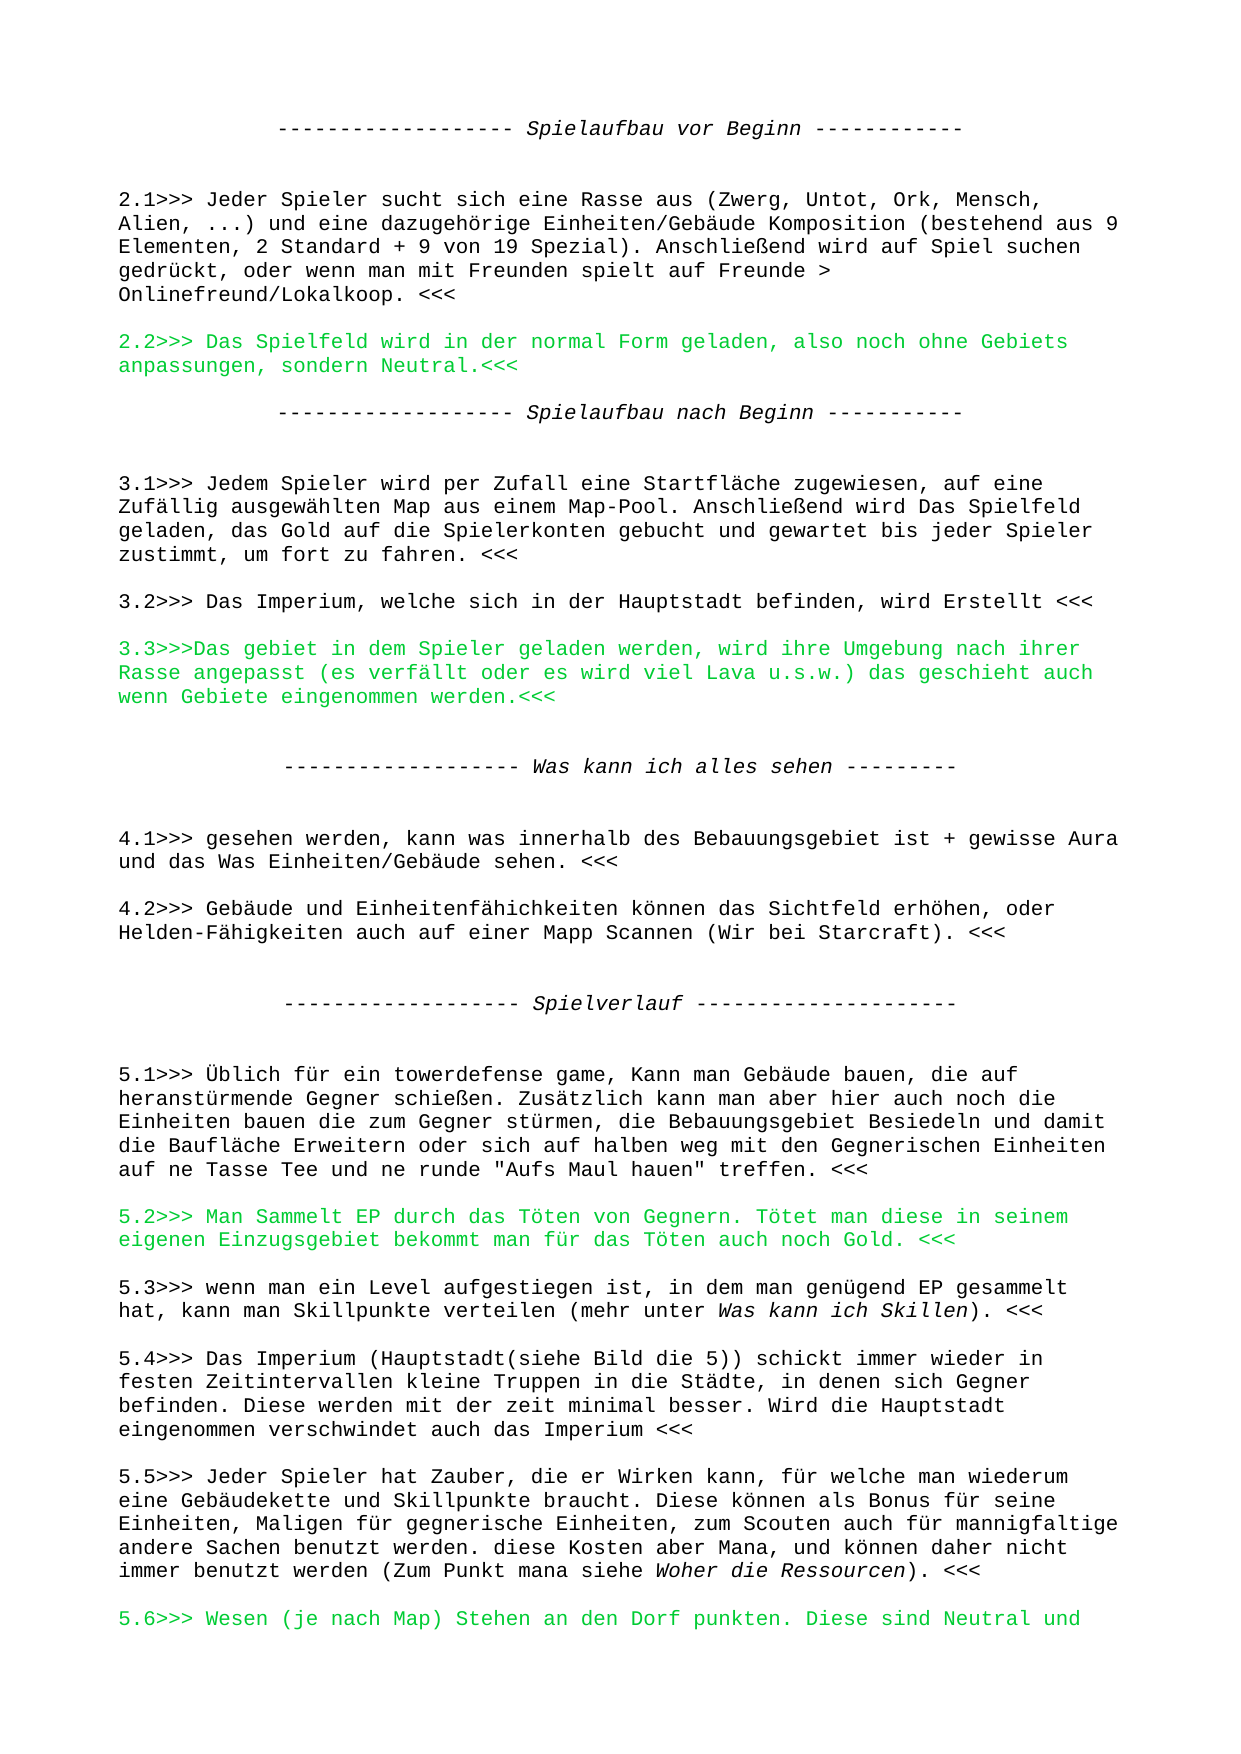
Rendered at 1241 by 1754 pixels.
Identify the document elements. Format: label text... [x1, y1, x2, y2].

text 2.2>>> Das Spielfeld wird in der normal Form geladen, also noch ohne Gebiets anpassungen, sondern Neutral.<<< [118, 331, 1122, 378]
text ------------------- Spielverlauf --------------------- [118, 993, 1122, 1017]
text 5.2>>> Man Sammelt EP durch das Töten von Gegnern. Tötet man diese in seinem eigenen Einzugsgebiet bekommt man für das Töten auch noch Gold. <<< [118, 1206, 1122, 1253]
text 3.1>>> Jedem Spieler wird per Zufall eine Startfläche zugewiesen, auf eine Zufällig ausgewählten Map aus einem Map-Pool. Anschließend wird Das Spielfeld geladen, das Gold auf die Spielerkonten gebucht und gewartet bis jeder Spieler zustimmt, um fort zu fahren. <<< [118, 473, 1122, 567]
text 5.5>>> Jeder Spieler hat Zauber, die er Wirken kann, für welche man wiederum eine Gebäudekette und Skillpunkte braucht. Diese können als Bonus für seine Einheiten, Maligen für gegnerische Einheiten, zum Scouten auch für mannigfaltige andere Sachen benutzt werden. diese Kosten aber Mana, und können daher nicht immer benutzt werden (Zum Punkt mana siehe Woher die Ressourcen). <<< [118, 1466, 1122, 1584]
text 5.3>>> wenn man ein Level aufgestiegen ist, in dem man genügend EP gesammelt hat, kann man Skillpunkte verteilen (mehr unter Was kann ich Skillen). <<< [118, 1277, 1122, 1324]
text 5.6>>> Wesen (je nach Map) Stehen an den Dorf punkten. Diese sind Neutral und [118, 1608, 1122, 1631]
text ------------------- Spielaufbau nach Beginn ----------- [118, 402, 1122, 426]
text 2.1>>> Jeder Spieler sucht sich eine Rasse aus (Zwerg, Untot, Ork, Mensch, Alien, ...) und eine dazugehörige Einheiten/Gebäude Komposition (bestehend aus 9 Elementen, 2 Standard + 9 von 19 Spezial). Anschließend wird auf Spiel suchen gedrückt, oder wenn man mit Freunden spielt auf Freunde > Onlinefreund/Lokalkoop. <<< [118, 189, 1122, 307]
text 4.1>>> gesehen werden, kann was innerhalb des Bebauungsgebiet ist + gewisse Aura und das Was Einheiten/Gebäude sehen. <<< [118, 827, 1122, 875]
text 5.4>>> Das Imperium (Hauptstadt(siehe Bild die 5)) schickt immer wieder in festen Zeitintervallen kleine Truppen in die Städte, in denen sich Gegner befinden. Diese werden mit der zeit minimal besser. Wird die Hauptstadt eingenommen verschwindet auch das Imperium <<< [118, 1348, 1122, 1442]
text 5.1>>> Üblich für ein towerdefense game, Kann man Gebäude bauen, die auf heranstürmende Gegner schießen. Zusätzlich kann man aber hier auch noch die Einheiten bauen die zum Gegner stürmen, die Bebauungsgebiet Besiedeln und damit die Baufläche Erweitern oder sich auf halben weg mit den Gegnerischen Einheiten auf ne Tasse Tee und ne runde "Aufs Maul hauen" treffen. <<< [118, 1064, 1122, 1182]
text 3.2>>> Das Imperium, welche sich in der Hauptstadt befinden, wird Erstellt <<< [118, 591, 1122, 615]
text ------------------- Was kann ich alles sehen --------- [118, 757, 1122, 780]
text 4.2>>> Gebäude und Einheitenfähichkeiten können das Sichtfeld erhöhen, oder Helden-Fähigkeiten auch auf einer Mapp Scannen (Wir bei Starcraft). <<< [118, 898, 1122, 946]
text ------------------- Spielaufbau vor Beginn ------------ [118, 118, 1122, 142]
text 3.3>>>Das gebiet in dem Spieler geladen werden, wird ihre Umgebung nach ihrer Rasse angepasst (es verfällt oder es wird viel Lava u.s.w.) das geschieht auch wenn Gebiete eingenommen werden.<<< [118, 638, 1122, 709]
